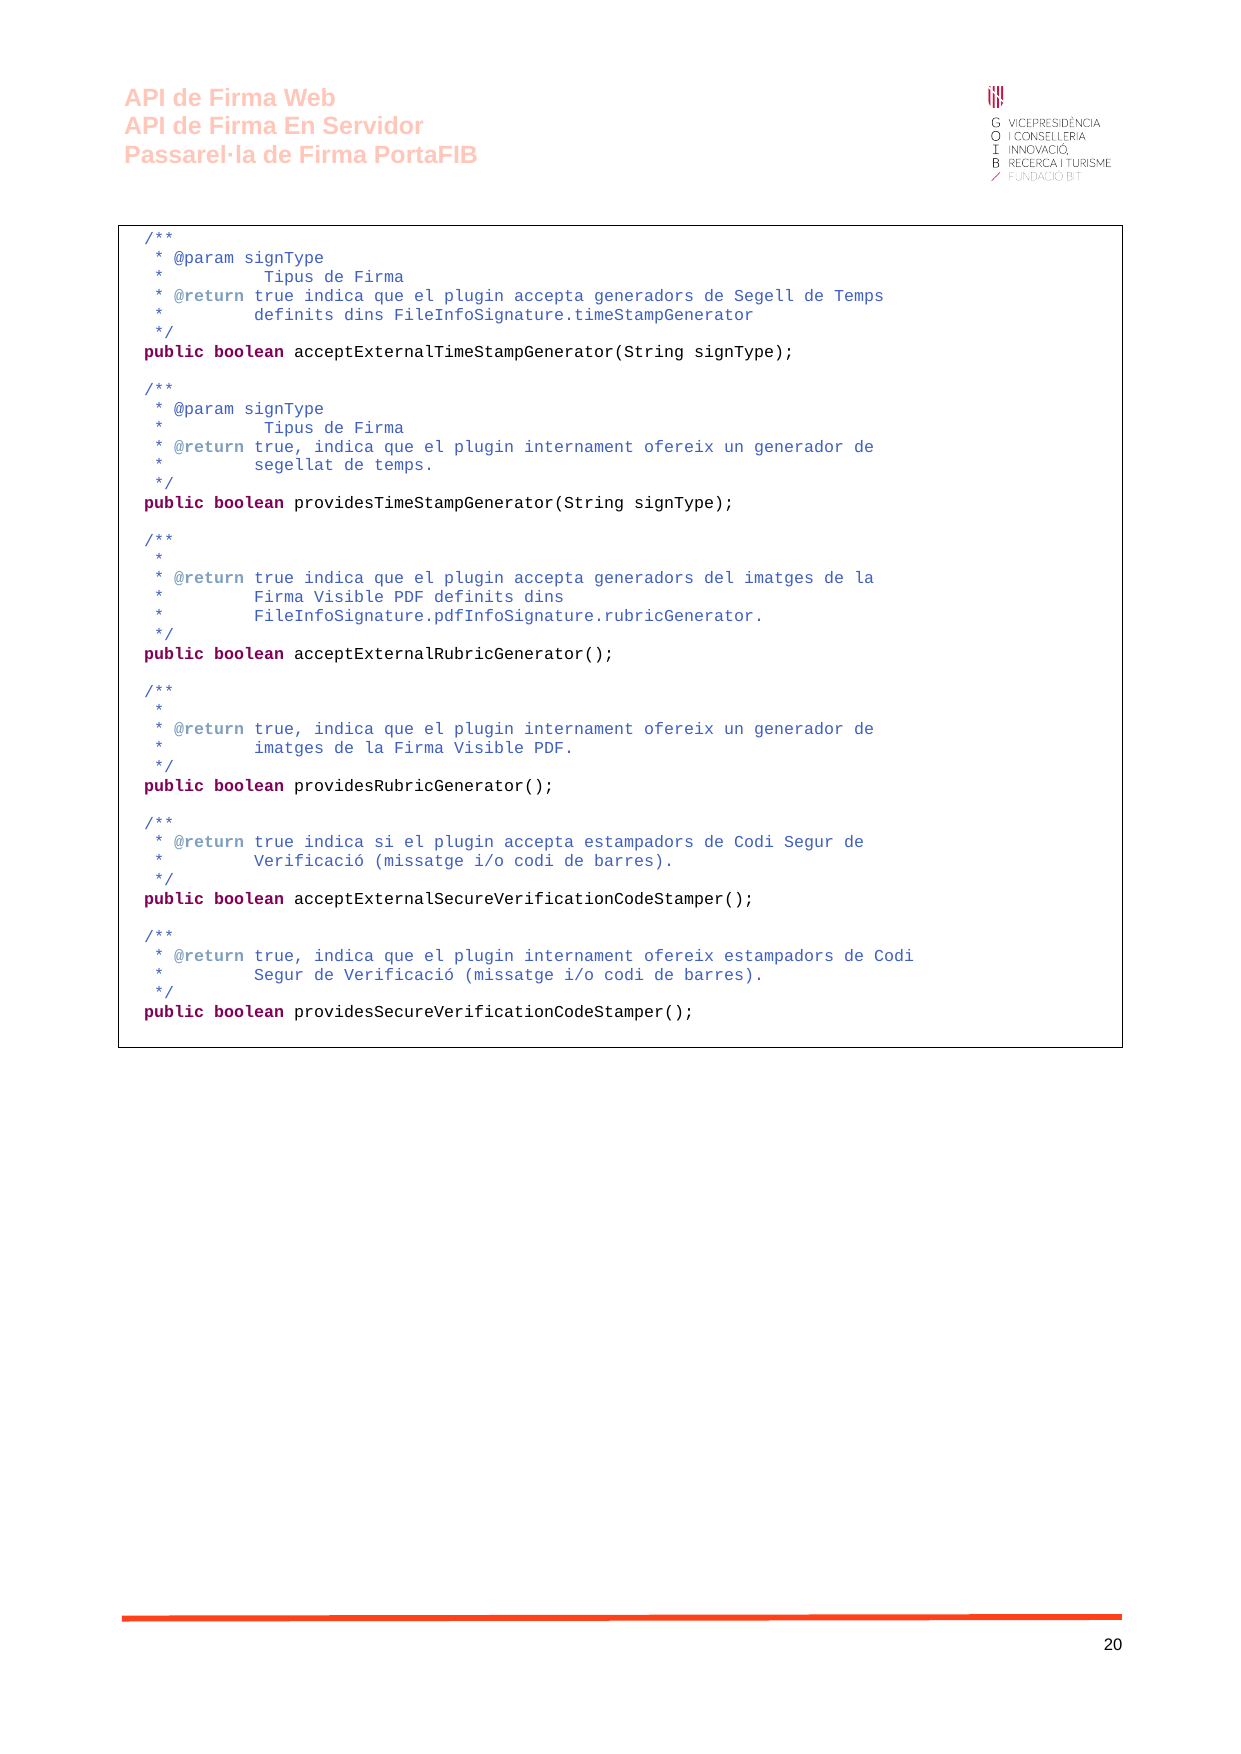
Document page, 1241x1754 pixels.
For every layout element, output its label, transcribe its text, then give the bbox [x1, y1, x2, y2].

table_header /** * @param signType * Tipus de Firma * @return true indica que el plugin accepta generadors de Segell de Temps * definits dins FileInfoSignature.timeStampGenerator */ public boolean acceptExternalTimeStampGenerator(String signType); /** * @param signType * Tipus de Firma * @return true, indica que el plugin internament ofereix un generador de * segellat de temps. */ public boolean providesTimeStampGenerator(String signType); /** * * @return true indica que el plugin accepta generadors del imatges de la * Firma Visible PDF definits dins * FileInfoSignature.pdfInfoSignature.rubricGenerator. */ public boolean acceptExternalRubricGenerator(); /** * * @return true, indica que el plugin internament ofereix un generador de * imatges de la Firma Visible PDF. */ public boolean providesRubricGenerator(); /** * @return true indica si el plugin accepta estampadors de Codi Segur de * Verificació (missatge i/o codi de barres). */ public boolean acceptExternalSecureVerificationCodeStamper(); /** * @return true, indica que el plugin internament ofereix estampadors de Codi * Segur de Verificació (missatge i/o codi de barres). */ public boolean providesSecureVerificationCodeStamper(); [119, 226, 1122, 1047]
picture [983, 82, 1117, 185]
